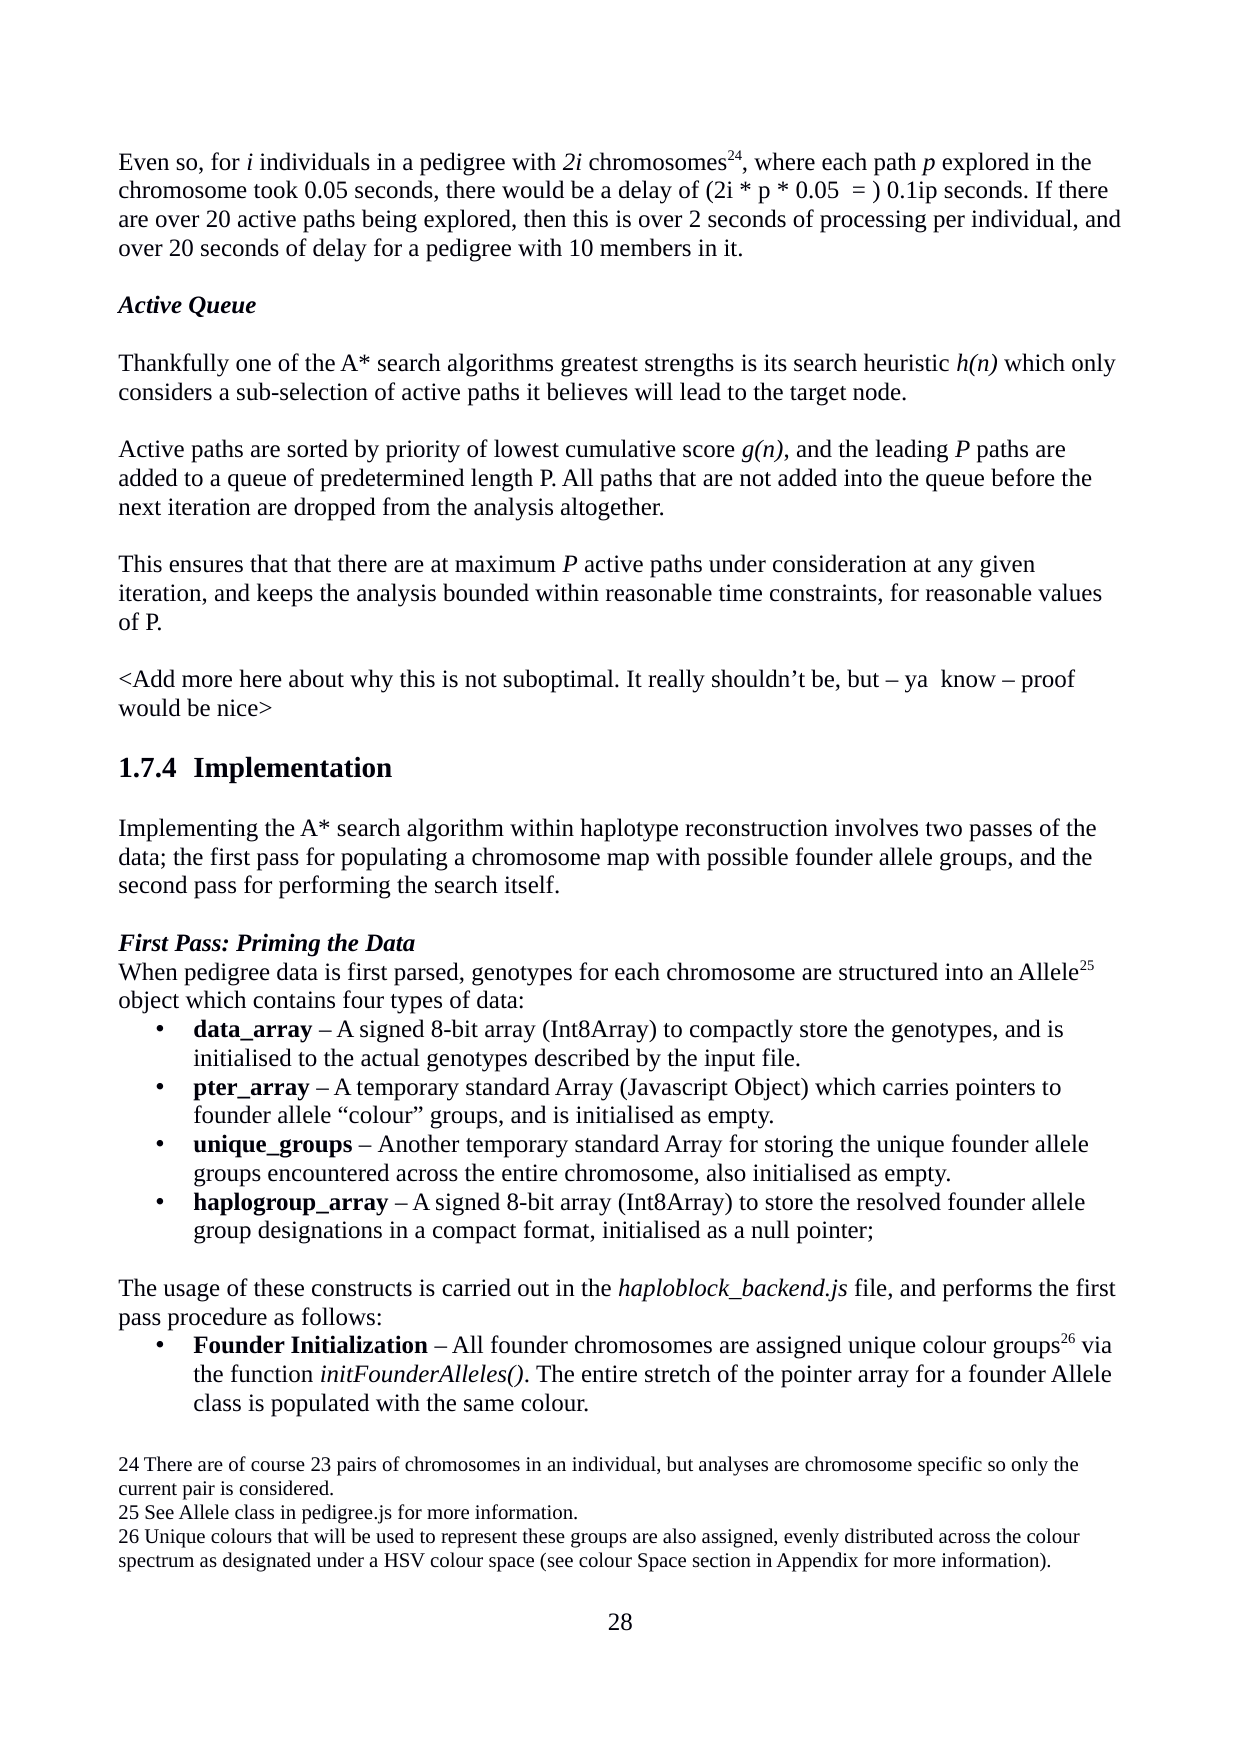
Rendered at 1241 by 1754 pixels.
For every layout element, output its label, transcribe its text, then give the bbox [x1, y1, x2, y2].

text There are of course 23 pairs of chromosomes in an individual, but analyses are chromosome specific so only the current pair is considered. [118, 1452, 1122, 1500]
subtitle Implementation [118, 751, 1122, 784]
text Active paths are sorted by priority of lowest cumulative score g(n), and the leading P paths are added to a queue of predetermined length P. All paths that are not added into the queue before the next iteration are dropped from the analysis altogether. [118, 434, 1122, 521]
text The usage of these constructs is carried out in the haploblock_backend.js file, and performs the first pass procedure as follows: [118, 1273, 1122, 1330]
text <Add more here about why this is not suboptimal. It really shouldn’t be, but – ya know – proof would be nice> [118, 664, 1122, 722]
subtitle Active Queue [118, 291, 1122, 319]
list unique_groups – Another temporary standard Array for storing the unique founder allele groups encountered across the entire chromosome, also initialised as empty. [156, 1129, 1122, 1187]
list Founder Initialization – All founder chromosomes are assigned unique colour groups via the function initFounderAlleles(). The entire stretch of the pointer array for a founder Allele class is populated with the same colour. [156, 1330, 1122, 1417]
text Implementing the A* search algorithm within haplotype reconstruction involves two passes of the data; the first pass for populating a chromosome map with possible founder allele groups, and the second pass for performing the search itself. [118, 813, 1122, 899]
text This ensures that that there are at maximum P active paths under consideration at any given iteration, and keeps the analysis bounded within reasonable time constraints, for reasonable values of P. [118, 549, 1122, 636]
list data_array – A signed 8-bit array (Int8Array) to compactly store the genotypes, and is initialised to the actual genotypes described by the input file. [156, 1014, 1122, 1072]
text See Allele class in pedigree.js for more information. [118, 1500, 1122, 1524]
list Unique colours that will be used to represent these groups are also assigned, evenly distributed across the colour spectrum as designated under a HSV colour space (see colour Space section in Appendix for more information). [118, 1524, 1122, 1572]
subtitle First Pass: Priming the Data [118, 928, 1122, 957]
text Even so, for i individuals in a pedigree with 2i chromosomes, where each path p explored in the chromosome took 0.05 seconds, there would be a delay of (2i * p * 0.05 = ) 0.1ip seconds. If there are over 20 active paths being explored, then this is over 2 seconds of processing per individual, and over 20 seconds of delay for a pedigree with 10 members in it. [118, 147, 1122, 262]
list pter_array – A temporary standard Array (Javascript Object) which carries pointers to founder allele “colour” groups, and is initialised as empty. [156, 1072, 1122, 1129]
list haplogroup_array – A signed 8-bit array (Int8Array) to store the resolved founder allele group designations in a compact format, initialised as a null pointer; [156, 1187, 1122, 1244]
text When pedigree data is first parsed, genotypes for each chromosome are structured into an Allele object which contains four types of data: [118, 957, 1122, 1014]
text Thankfully one of the A* search algorithms greatest strengths is its search heuristic h(n) which only considers a sub-selection of active paths it believes will lead to the target node. [118, 348, 1122, 406]
